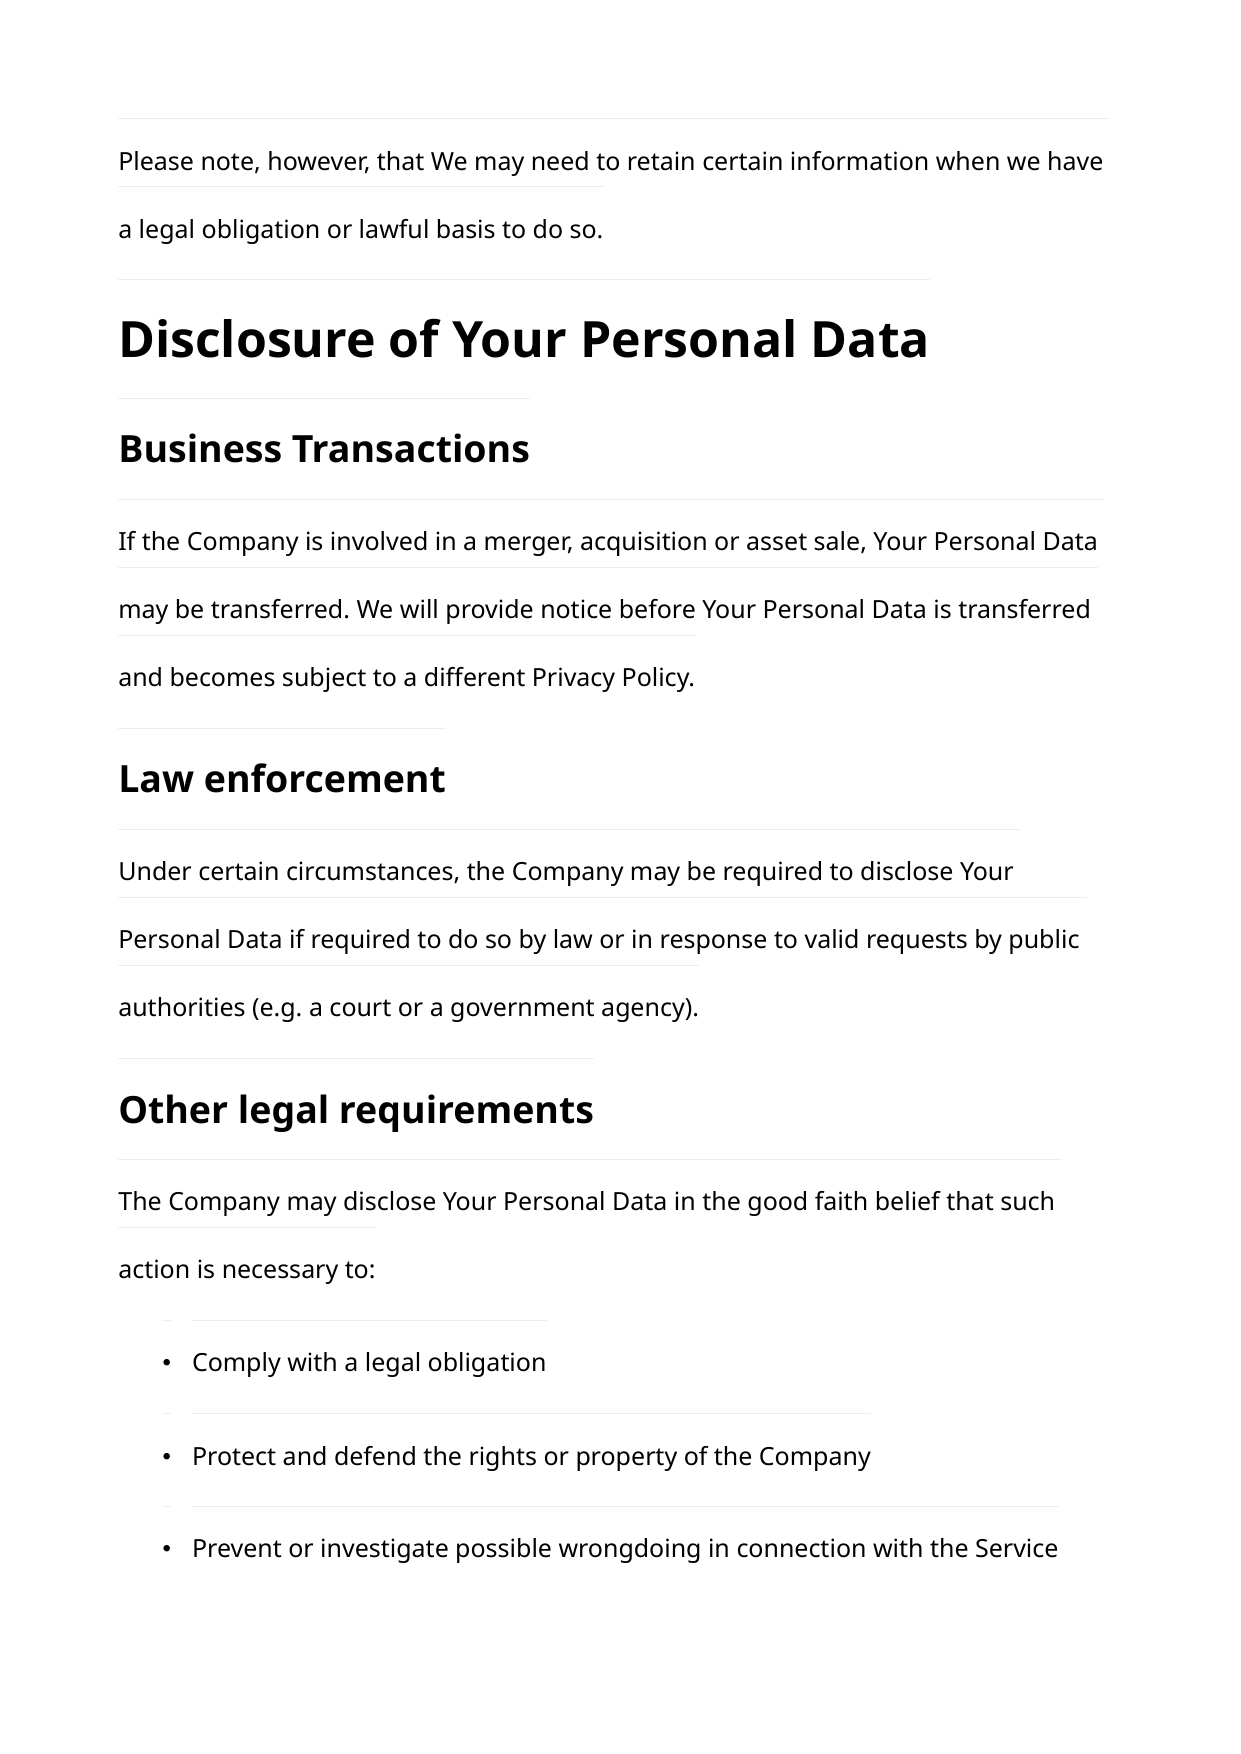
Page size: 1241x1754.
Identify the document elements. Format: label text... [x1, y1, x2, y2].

text The Company may disclose Your Personal Data in the good faith belief that such action is necessary to: [118, 1159, 1122, 1286]
text If the Company is involved in a merger, acquisition or asset sale, Your Personal Data may be transferred. We will provide notice before Your Personal Data is transferred and becomes subject to a different Privacy Policy. [118, 498, 1122, 694]
list Comply with a legal obligation [162, 1320, 1122, 1379]
subtitle Business Transactions [118, 397, 1122, 473]
subtitle Law enforcement [118, 728, 1122, 804]
list Prevent or investigate possible wrongdoing in connection with the Service [162, 1506, 1122, 1565]
text Please note, however, that We may need to retain certain information when we have a legal obligation or lawful basis to do so. [118, 118, 1122, 245]
text Under certain circumstances, the Company may be required to disclose Your Personal Data if required to do so by law or in response to valid requests by public authorities (e.g. a court or a government agency). [118, 829, 1122, 1024]
subtitle Other legal requirements [118, 1058, 1122, 1134]
subtitle Disclosure of Your Personal Data [118, 279, 1122, 372]
list Protect and defend the rights or property of the Company [162, 1413, 1122, 1472]
